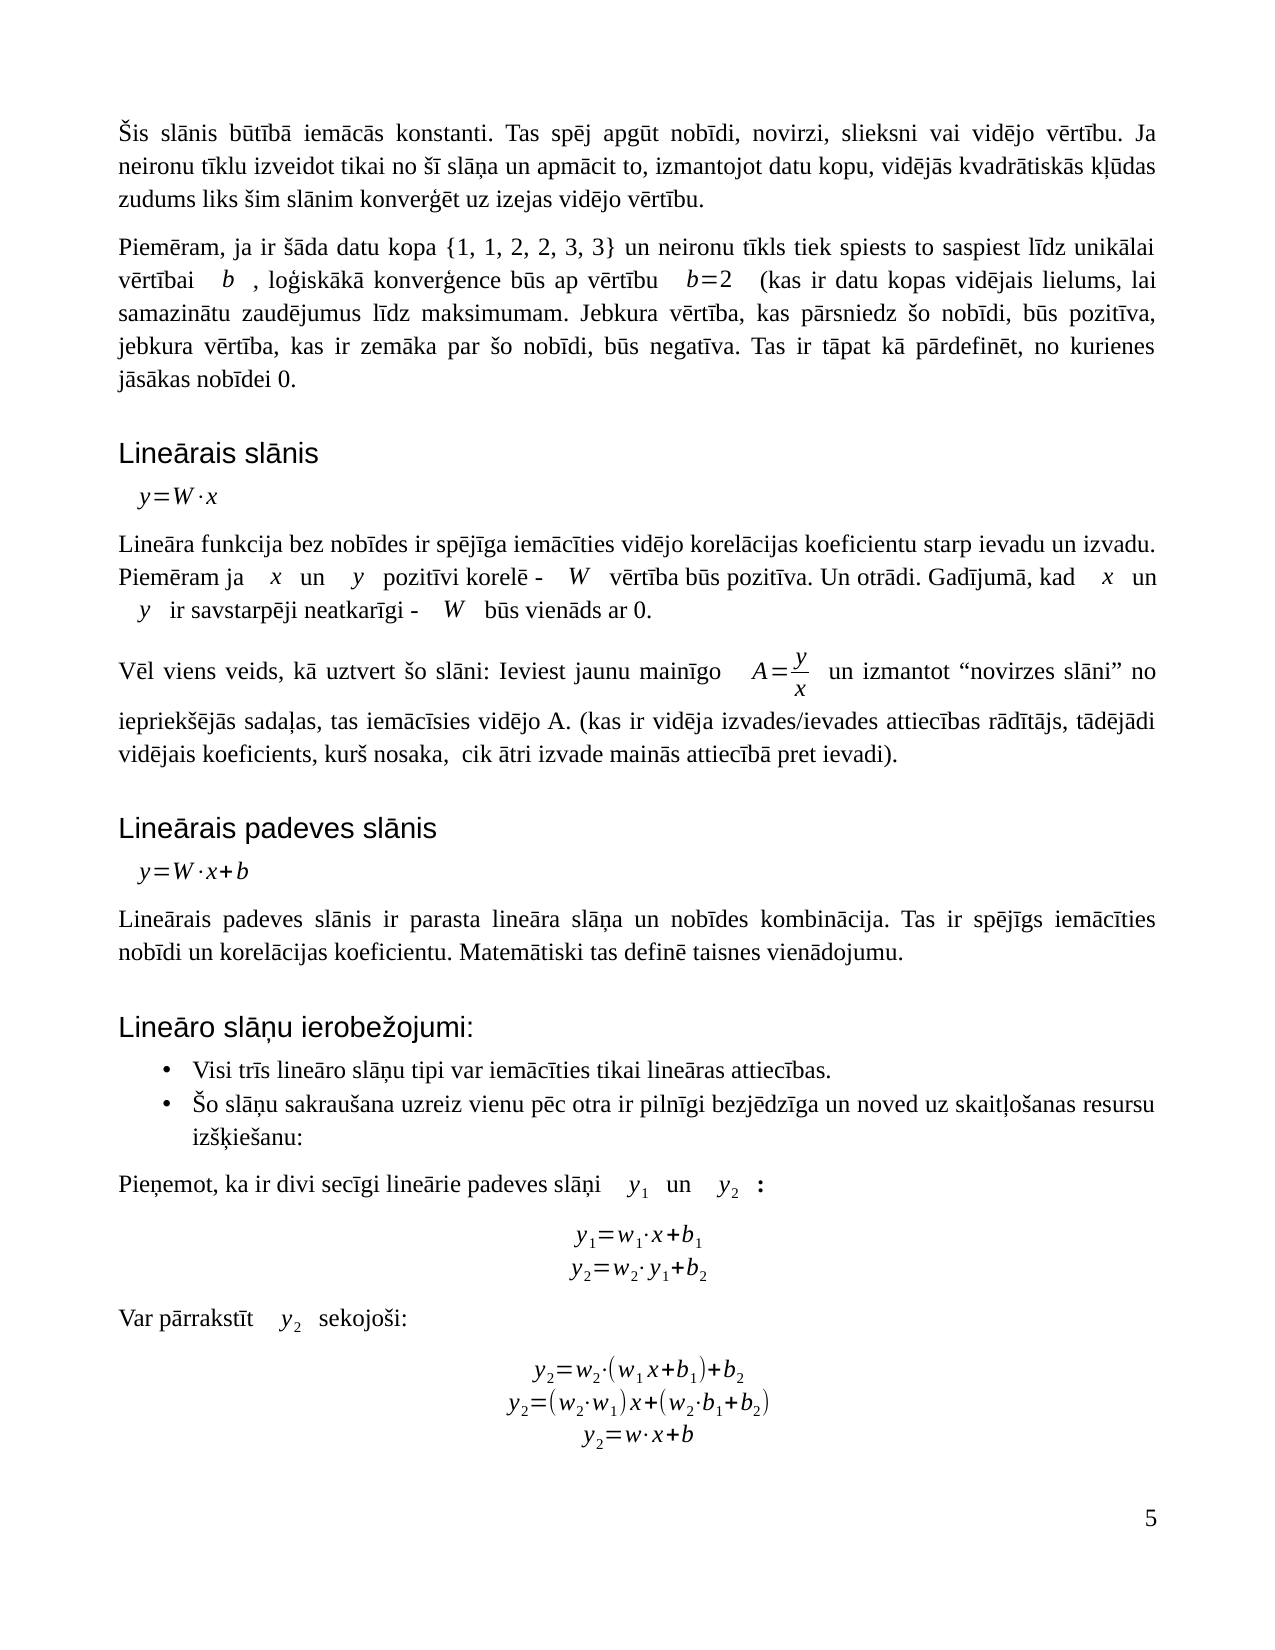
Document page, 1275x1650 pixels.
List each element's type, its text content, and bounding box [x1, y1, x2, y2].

list Šo slāņu sakraušana uzreiz vienu pēc otra ir pilnīgi bezjēdzīga un noved uz skaitļošanas resursu izšķiešanu: [162, 1089, 1157, 1150]
text Vēl viens veids, kā uztvert šo slāni: Ieviest jaunu mainīgo un izmantot “novirzes slāni” no iepriekšējās sadaļas, tas iemācīsies vidējo A. (kas ir vidēja izvades/ievades attiecības rādītājs, tādējādi vidējais koeficients, kurš nosaka, cik ātri izvade mainās attiecībā pret ievadi). [118, 643, 1157, 768]
subtitle Lineāro slāņu ierobežojumi: [118, 1009, 1157, 1043]
text Šis slānis būtībā iemācās konstanti. Tas spēj apgūt nobīdi, novirzi, slieksni vai vidējo vērtību. Ja neironu tīklu izveidot tikai no šī slāņa un apmācit to, izmantojot datu kopu, vidējās kvadrātiskās kļūdas zudums liks šim slānim konverģēt uz izejas vidējo vērtību. [118, 118, 1157, 213]
list Visi trīs lineāro slāņu tipi var iemācīties tikai lineāras attiecības. [162, 1056, 1157, 1084]
text Lineārais padeves slānis ir parasta lineāra slāņa un nobīdes kombinācija. Tas ir spējīgs iemācīties nobīdi un korelācijas koeficientu. Matemātiski tas definē taisnes vienādojumu. [118, 904, 1157, 966]
text Var pārrakstīt sekojoši: [118, 1303, 1157, 1336]
text Pieņemot, ka ir divi secīgi lineārie padeves slāņi un : [118, 1169, 1157, 1202]
text Lineāra funkcija bez nobīdes ir spējīga iemācīties vidējo korelācijas koeficientu starp ievadu un izvadu. Piemēram ja un pozitīvi korelē - vērtība būs pozitīva. Un otrādi. Gadījumā, kad un ir savstarpēji neatkarīgi - būs vienāds ar 0. [118, 529, 1157, 624]
subtitle Lineārais slānis [118, 436, 1157, 470]
text Piemēram, ja ir šāda datu kopa {1, 1, 2, 2, 3, 3} un neironu tīkls tiek spiests to saspiest līdz unikālai vērtībai , loģiskākā konverģence būs ap vērtību (kas ir datu kopas vidējais lielums, lai samazinātu zaudējumus līdz maksimumam. Jebkura vērtība, kas pārsniedz šo nobīdi, būs pozitīva, jebkura vērtība, kas ir zemāka par šo nobīdi, būs negatīva. Tas ir tāpat kā pārdefinēt, no kurienes jāsākas nobīdei 0. [118, 232, 1157, 393]
subtitle Lineārais padeves slānis [118, 811, 1157, 845]
